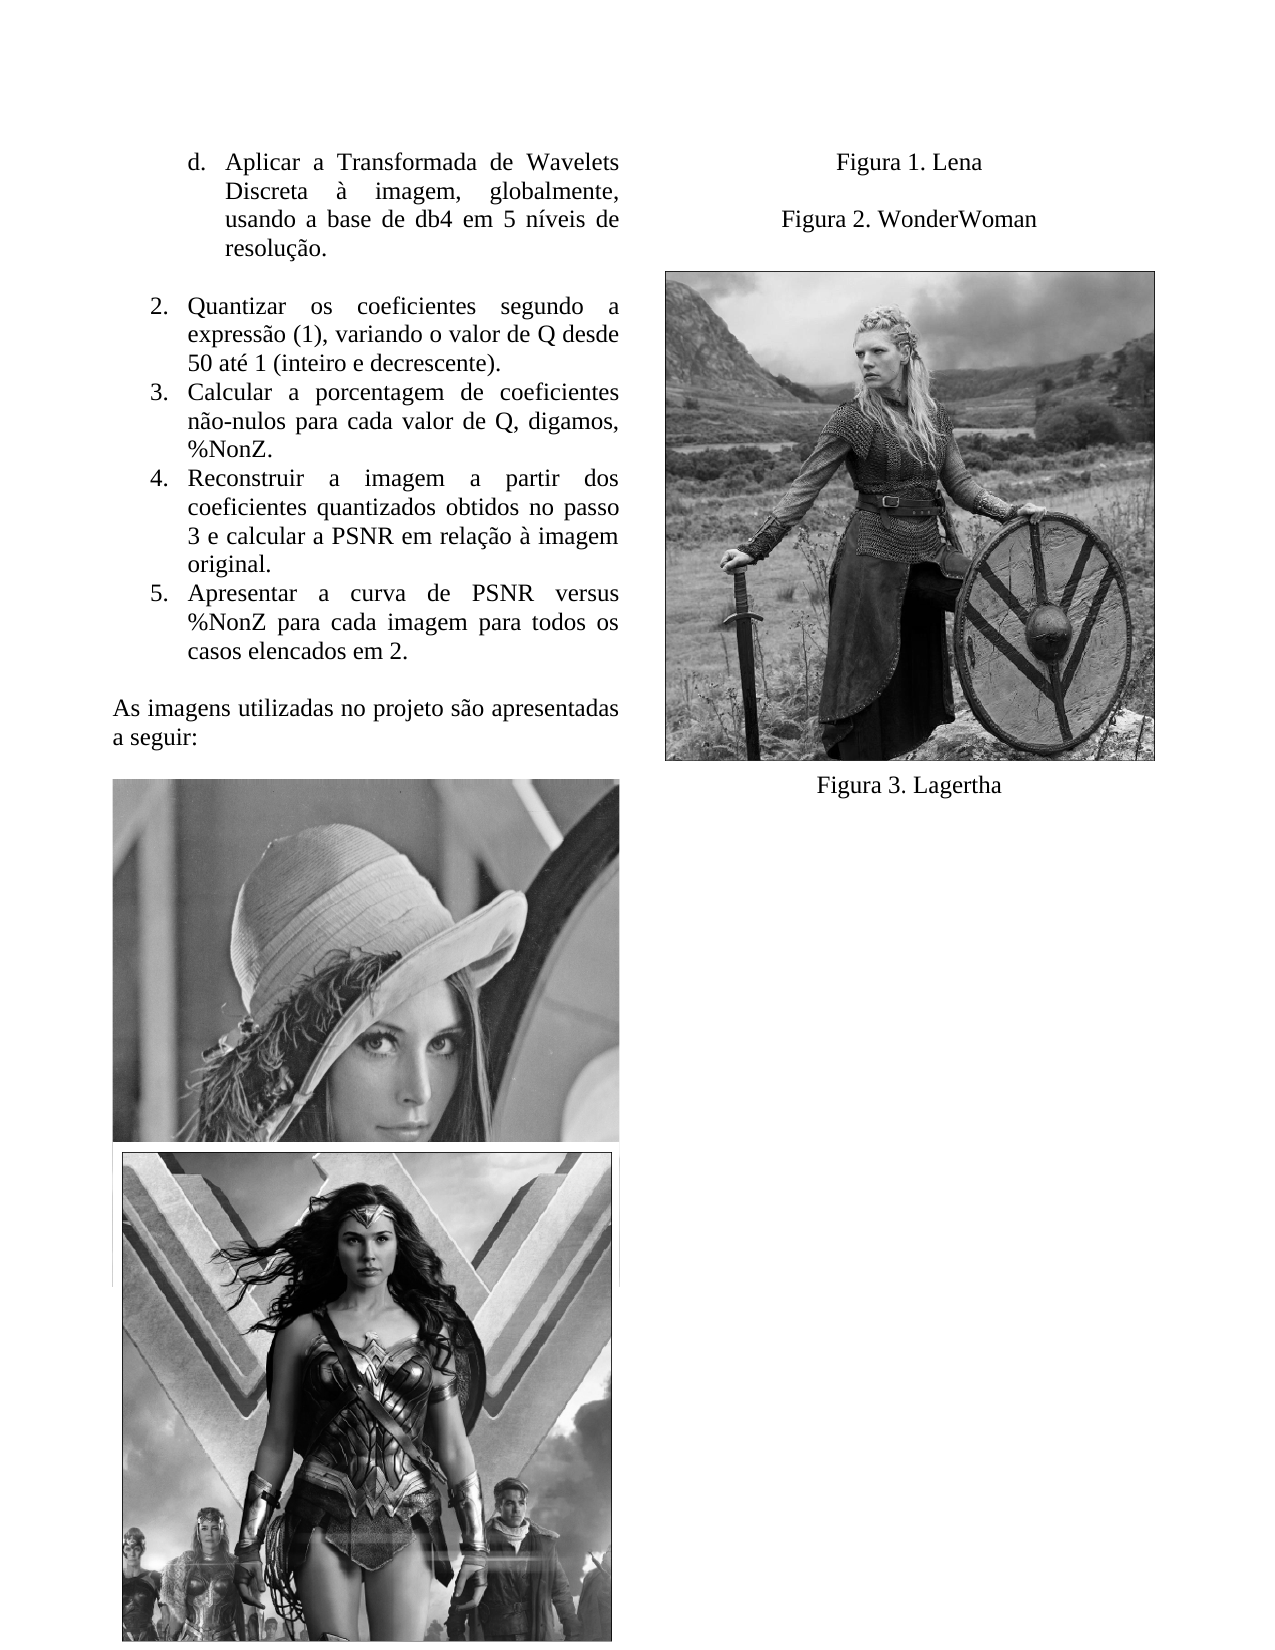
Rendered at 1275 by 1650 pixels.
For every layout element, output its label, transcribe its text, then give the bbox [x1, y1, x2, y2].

text As imagens utilizadas no projeto são apresentadas a seguir: [112, 693, 619, 751]
text Figura 1. Lena [656, 147, 1162, 176]
text Figura 3. Lagertha [656, 770, 1162, 798]
list Quantizar os coeficientes segundo a expressão (1), variando o valor de Q desde 50 até 1 (inteiro e decrescente). [150, 291, 619, 377]
list Apresentar a curva de PSNR versus %NonZ para cada imagem para todos os casos elencados em 2. [150, 578, 619, 664]
picture [655, 262, 1163, 770]
list Reconstruir a imagem a partir dos coeficientes quantizados obtidos no passo 3 e calcular a PSNR em relação à imagem original. [150, 463, 619, 578]
list Calcular a porcentagem de coeficientes não-nulos para cada valor de Q, digamos, %NonZ. [150, 377, 619, 463]
text Figura 2. WonderWoman [656, 204, 1162, 233]
list Aplicar a Transformada de Wavelets Discreta à imagem, globalmente, usando a base de db4 em 5 níveis de resolução. [187, 147, 619, 262]
picture [112, 779, 620, 1650]
